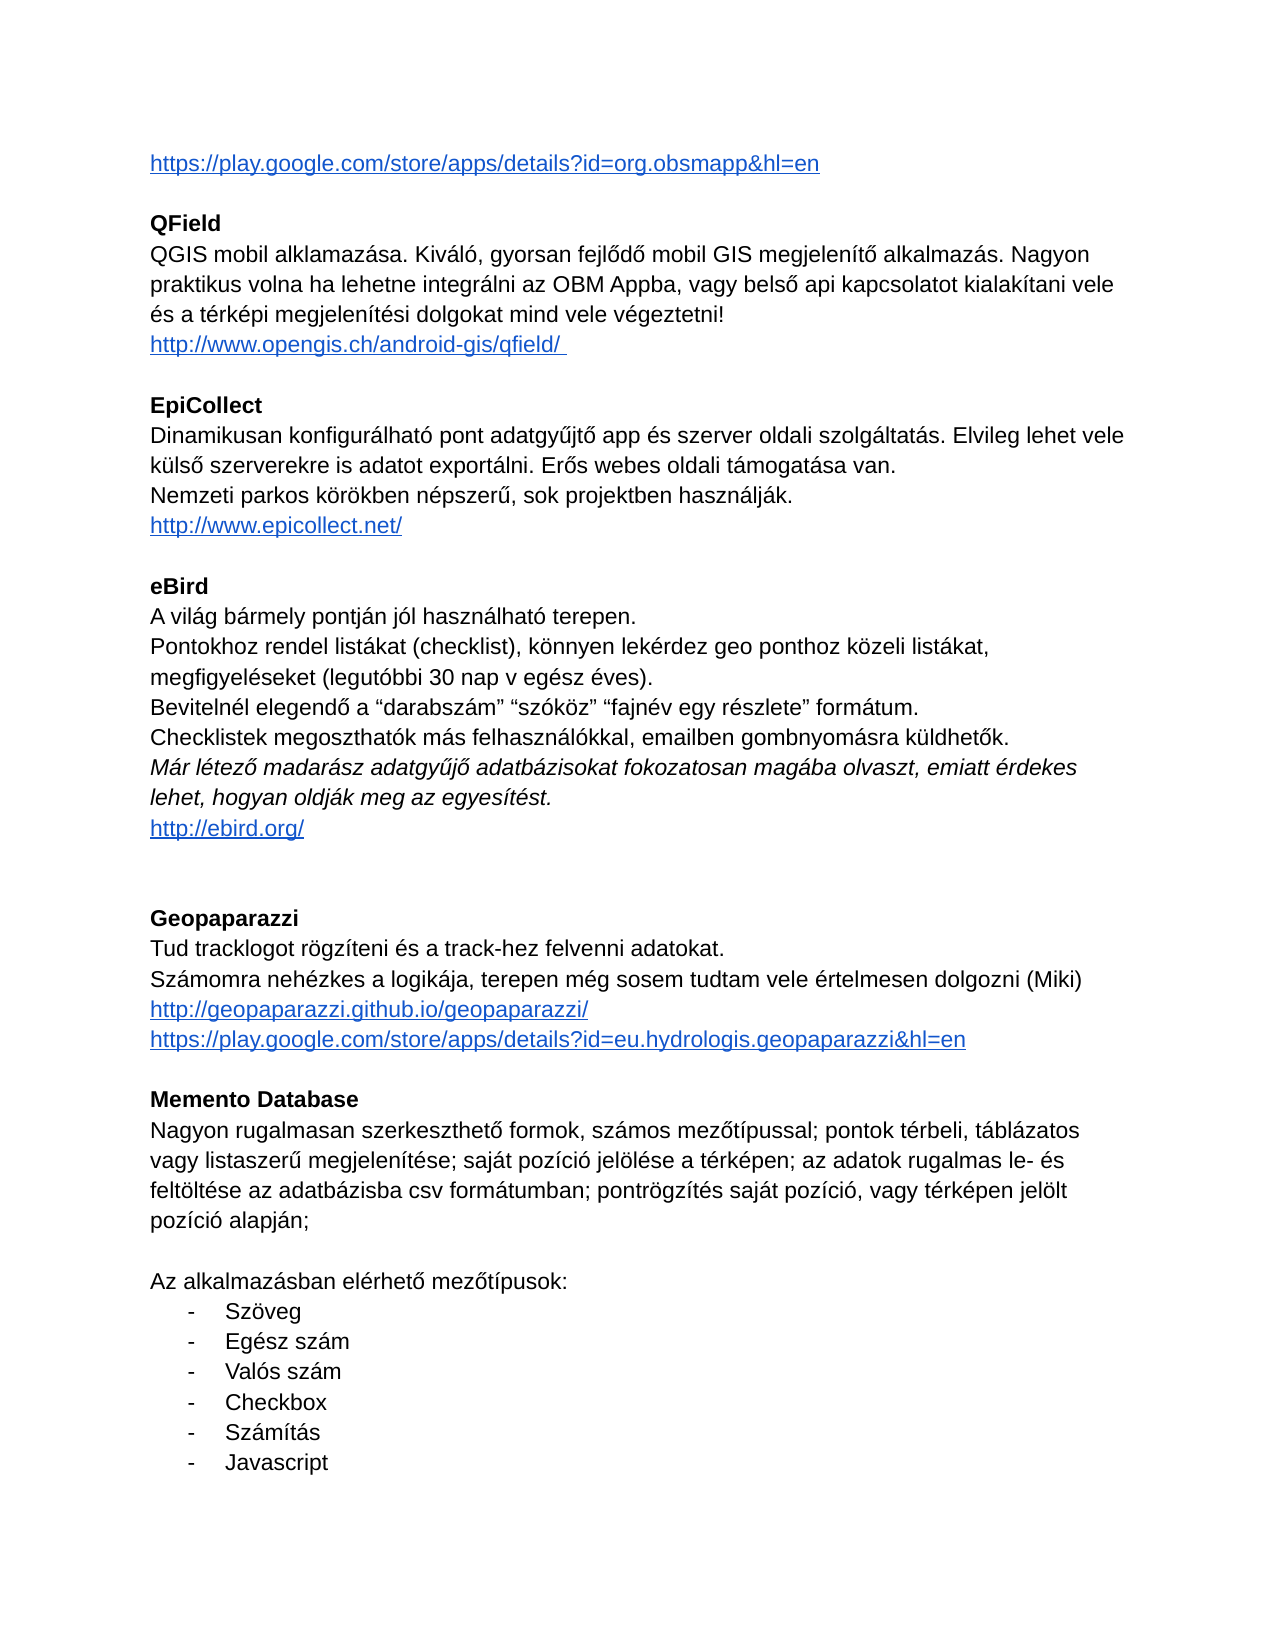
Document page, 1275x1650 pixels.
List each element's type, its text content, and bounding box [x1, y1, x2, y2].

text QField [150, 210, 1125, 237]
list Checkbox [187, 1388, 1125, 1415]
text QGIS mobil alklamazása. Kiváló, gyorsan fejlődő mobil GIS megjelenítő alkalmazás. Nagyon praktikus volna ha lehetne integrálni az OBM Appba, vagy belső api kapcsolatot kialakítani vele és a térképi megjelenítési dolgokat mind vele végeztetni! [150, 241, 1125, 327]
list Javascript [187, 1449, 1125, 1475]
list Számítás [187, 1419, 1125, 1445]
text https://play.google.com/store/apps/details?id=org.obsmapp&hl=en [150, 150, 1125, 176]
list Egész szám [187, 1328, 1125, 1354]
list Szöveg [187, 1298, 1125, 1324]
text Nagyon rugalmasan szerkeszthető formok, számos mezőtípussal; pontok térbeli, táblázatos vagy listaszerű megjelenítése; saját pozíció jelölése a térképen; az adatok rugalmas le- és feltöltése az adatbázisba csv formátumban; pontrögzítés saját pozíció, vagy térképen jelölt pozíció alapján; [150, 1117, 1125, 1234]
text http://www.epicollect.net/ [150, 512, 1125, 539]
text EpiCollect [150, 392, 1125, 418]
text Checklistek megoszthatók más felhasználókkal, emailben gombnyomásra küldhetők. [150, 724, 1125, 750]
text Pontokhoz rendel listákat (checklist), könnyen lekérdez geo ponthoz közeli listákat, megfigyeléseket (legutóbbi 30 nap v egész éves). [150, 633, 1125, 690]
text http://www.opengis.ch/android-gis/qfield/ [150, 331, 1125, 358]
text Tud tracklogot rögzíteni és a track-hez felvenni adatokat. [150, 935, 1125, 962]
list Valós szám [187, 1358, 1125, 1385]
text Bevitelnél elegendő a “darabszám” “szóköz” “fajnév egy részlete” formátum. [150, 694, 1125, 720]
text Dinamikusan konfigurálható pont adatgyűjtő app és szerver oldali szolgáltatás. Elvileg lehet vele külső szerverekre is adatot exportálni. Erős webes oldali támogatása van. [150, 422, 1125, 478]
text http://geopaparazzi.github.io/geopaparazzi/ https://play.google.com/store/apps/details?id=eu.hydrologis.geopaparazzi&hl=en [150, 996, 1125, 1052]
text Memento Database [150, 1086, 1125, 1113]
text Az alkalmazásban elérhető mezőtípusok: [150, 1268, 1125, 1294]
text eBird [150, 573, 1125, 599]
text Már létező madarász adatgyűjő adatbázisokat fokozatosan magába olvaszt, emiatt érdekes lehet, hogyan oldják meg az egyesítést. [150, 754, 1125, 811]
text http://ebird.org/ [150, 814, 1125, 841]
text Nemzeti parkos körökben népszerű, sok projektben használják. [150, 482, 1125, 509]
text Számomra nehézkes a logikája, terepen még sosem tudtam vele értelmesen dolgozni (Miki) [150, 966, 1125, 992]
text Geopaparazzi [150, 905, 1125, 932]
text A világ bármely pontján jól használható terepen. [150, 603, 1125, 629]
